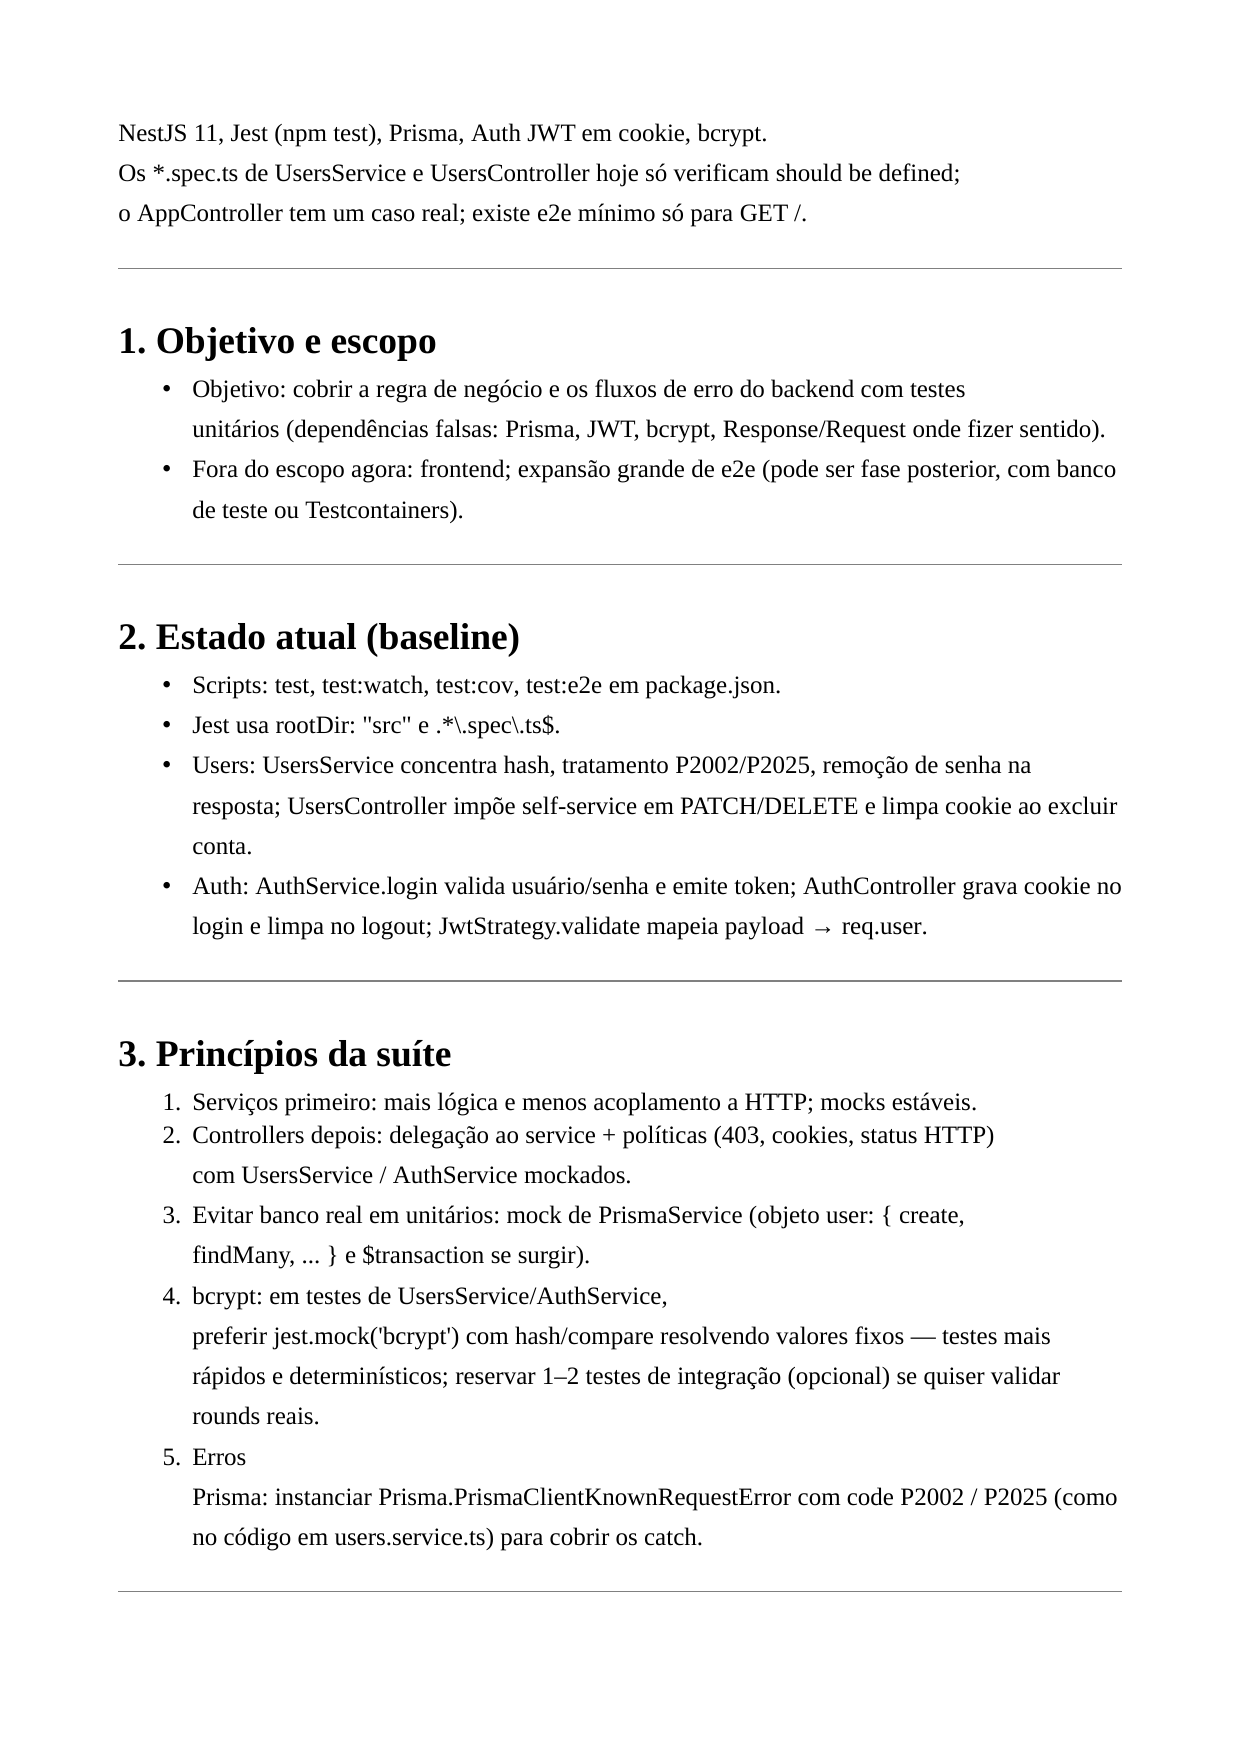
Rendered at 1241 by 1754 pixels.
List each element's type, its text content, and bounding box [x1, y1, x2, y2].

list Auth: AuthService.login valida usuário/senha e emite token; AuthController grava cookie no login e limpa no logout; JwtStrategy.validate mapeia payload → req.user. [162, 871, 1122, 940]
subtitle 3. Princípios da suíte [118, 1031, 1122, 1074]
text NestJS 11, Jest (npm test), Prisma, Auth JWT em cookie, bcrypt. Os *.spec.ts de UsersService e UsersController hoje só verificam should be defined; o AppController tem um caso real; existe e2e mínimo só para GET /. [118, 118, 1122, 227]
subtitle 1. Objetivo e escopo [118, 318, 1122, 362]
list Objetivo: cobrir a regra de negócio e os fluxos de erro do backend com testes unitários (dependências falsas: Prisma, JWT, bcrypt, Response/Request onde fizer sentido). [162, 374, 1122, 443]
list Erros Prisma: instanciar Prisma.PrismaClientKnownRequestError com code P2002 / P2025 (como no código em users.service.ts) para cobrir os catch. [162, 1442, 1122, 1551]
list Serviços primeiro: mais lógica e menos acoplamento a HTTP; mocks estáveis. [162, 1087, 1122, 1116]
list Jest usa rootDir: "src" e .*\.spec\.ts$. [162, 710, 1122, 739]
list Scripts: test, test:watch, test:cov, test:e2e em package.json. [162, 670, 1122, 699]
subtitle 2. Estado atual (baseline) [118, 614, 1122, 658]
list bcrypt: em testes de UsersService/AuthService, preferir jest.mock('bcrypt') com hash/compare resolvendo valores fixos — testes mais rápidos e determinísticos; reservar 1–2 testes de integração (opcional) se quiser validar rounds reais. [162, 1281, 1122, 1430]
list Controllers depois: delegação ao service + políticas (403, cookies, status HTTP) com UsersService / AuthService mockados. [162, 1120, 1122, 1189]
list Fora do escopo agora: frontend; expansão grande de e2e (pode ser fase posterior, com banco de teste ou Testcontainers). [162, 454, 1122, 523]
list Evitar banco real em unitários: mock de PrismaService (objeto user: { create, findMany, ... } e $transaction se surgir). [162, 1200, 1122, 1269]
list Users: UsersService concentra hash, tratamento P2002/P2025, remoção de senha na resposta; UsersController impõe self-service em PATCH/DELETE e limpa cookie ao excluir conta. [162, 751, 1122, 860]
